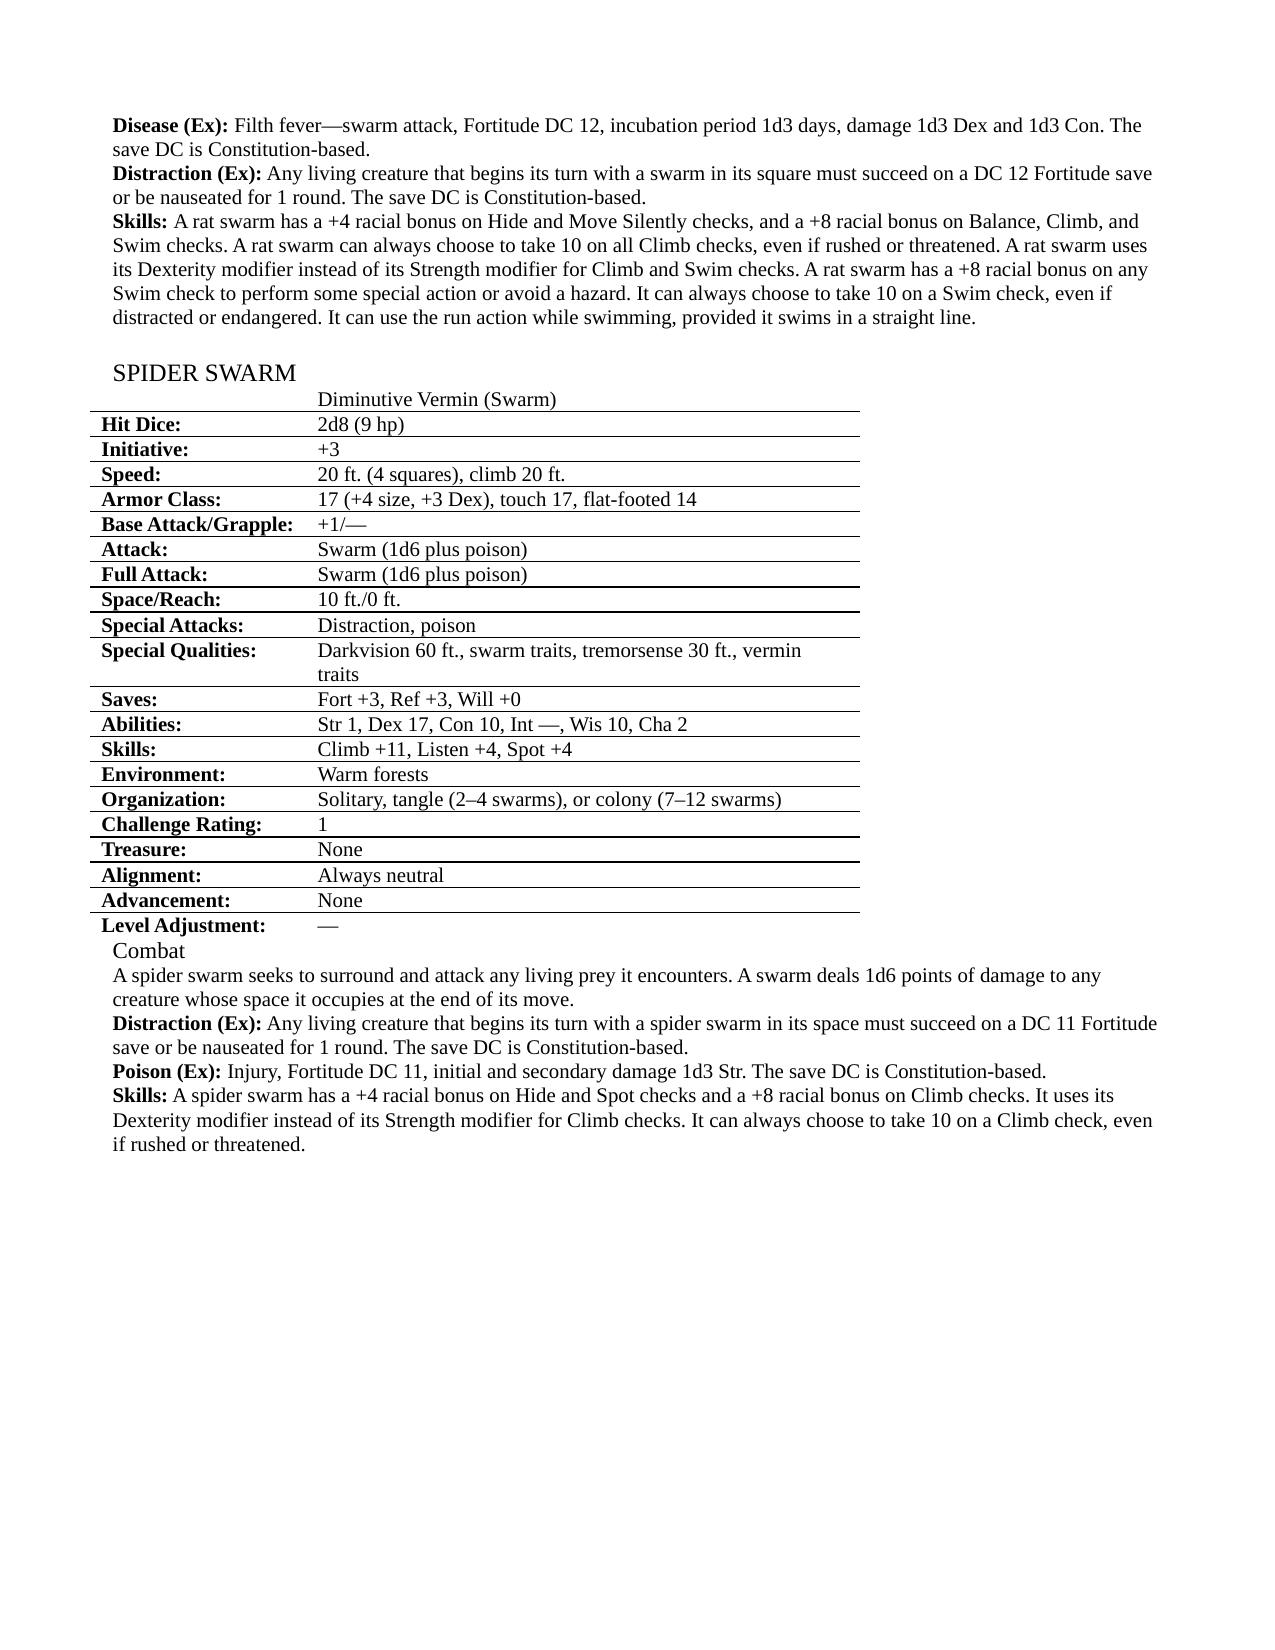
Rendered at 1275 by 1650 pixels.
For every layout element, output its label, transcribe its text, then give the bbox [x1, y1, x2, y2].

text Poison (Ex): Injury, Fortitude DC 11, initial and secondary damage 1d3 Str. The save DC is Constitution-based. [112, 1059, 1162, 1083]
table_cell Speed: [90, 462, 306, 486]
table_cell Darkvision 60 ft., swarm traits, tremorsense 30 ft., vermin traits [306, 638, 860, 686]
table_cell Distraction, poison [306, 613, 860, 637]
table_cell Special Attacks: [90, 613, 306, 637]
table_cell Initiative: [90, 437, 306, 461]
table_cell 17 (+4 size, +3 Dex), touch 17, flat-footed 14 [306, 487, 860, 511]
table_cell Skills: [90, 737, 306, 761]
table_cell +1/— [306, 512, 860, 536]
table_cell Hit Dice: [90, 412, 306, 436]
table_cell 10 ft./0 ft. [306, 588, 860, 611]
text Skills: A rat swarm has a +4 racial bonus on Hide and Move Silently checks, and a +8 racial bonus on Balance, Climb, and Swim checks. A rat swarm can always choose to take 10 on all Climb checks, even if rushed or threatened. A rat swarm uses its Dexterity modifier instead of its Strength modifier for Climb and Swim checks. A rat swarm has a +8 racial bonus on any Swim check to perform some special action or avoid a hazard. It can always choose to take 10 on a Swim check, even if distracted or endangered. It can use the run action while swimming, provided it swims in a straight line. [112, 209, 1162, 329]
table_cell Full Attack: [90, 562, 306, 586]
table_header Diminutive Vermin (Swarm) [306, 387, 860, 411]
table_cell 20 ft. (4 squares), climb 20 ft. [306, 462, 860, 486]
table_cell Space/Reach: [90, 588, 306, 611]
table_cell Level Adjustment: [90, 913, 306, 937]
table_cell Challenge Rating: [90, 812, 306, 836]
table_cell Alignment: [90, 863, 306, 887]
table_cell Saves: [90, 687, 306, 711]
table_cell — [306, 913, 860, 937]
table_cell 2d8 (9 hp) [306, 412, 860, 436]
table_cell Advancement: [90, 888, 306, 912]
table_cell Swarm (1d6 plus poison) [306, 537, 860, 561]
table_cell Always neutral [306, 863, 860, 887]
table_cell 1 [306, 812, 860, 836]
table_cell Environment: [90, 762, 306, 786]
table_cell Fort +3, Ref +3, Will +0 [306, 687, 860, 711]
table_cell Base Attack/Grapple: [90, 512, 306, 536]
table_cell Special Qualities: [90, 638, 306, 686]
table_cell Organization: [90, 787, 306, 811]
table_cell Str 1, Dex 17, Con 10, Int —, Wis 10, Cha 2 [306, 712, 860, 736]
table_header [90, 387, 306, 411]
text Distraction (Ex): Any living creature that begins its turn with a spider swarm in its space must succeed on a DC 11 Fortitude save or be nauseated for 1 round. The save DC is Constitution-based. [112, 1011, 1162, 1059]
text Skills: A spider swarm has a +4 racial bonus on Hide and Spot checks and a +8 racial bonus on Climb checks. It uses its Dexterity modifier instead of its Strength modifier for Climb checks. It can always choose to take 10 on a Climb check, even if rushed or threatened. [112, 1083, 1162, 1156]
table_cell Swarm (1d6 plus poison) [306, 562, 860, 586]
table_cell None [306, 838, 860, 861]
text A spider swarm seeks to surround and attack any living prey it encounters. A swarm deals 1d6 points of damage to any creature whose space it occupies at the end of its move. [112, 963, 1162, 1011]
table_cell +3 [306, 437, 860, 461]
table_cell Armor Class: [90, 487, 306, 511]
text Distraction (Ex): Any living creature that begins its turn with a swarm in its square must succeed on a DC 12 Fortitude save or be nauseated for 1 round. The save DC is Constitution-based. [112, 161, 1162, 209]
table_cell Treasure: [90, 838, 306, 861]
table_cell Abilities: [90, 712, 306, 736]
text Disease (Ex): Filth fever—swarm attack, Fortitude DC 12, incubation period 1d3 days, damage 1d3 Dex and 1d3 Con. The save DC is Constitution-based. [112, 112, 1162, 161]
text SPIDER SWARM [112, 358, 1162, 387]
table_cell Solitary, tangle (2–4 swarms), or colony (7–12 swarms) [306, 787, 860, 811]
text Combat [112, 937, 1162, 963]
table_cell None [306, 888, 860, 912]
table_cell Warm forests [306, 762, 860, 786]
table_cell Attack: [90, 537, 306, 561]
table_cell Climb +11, Listen +4, Spot +4 [306, 737, 860, 761]
